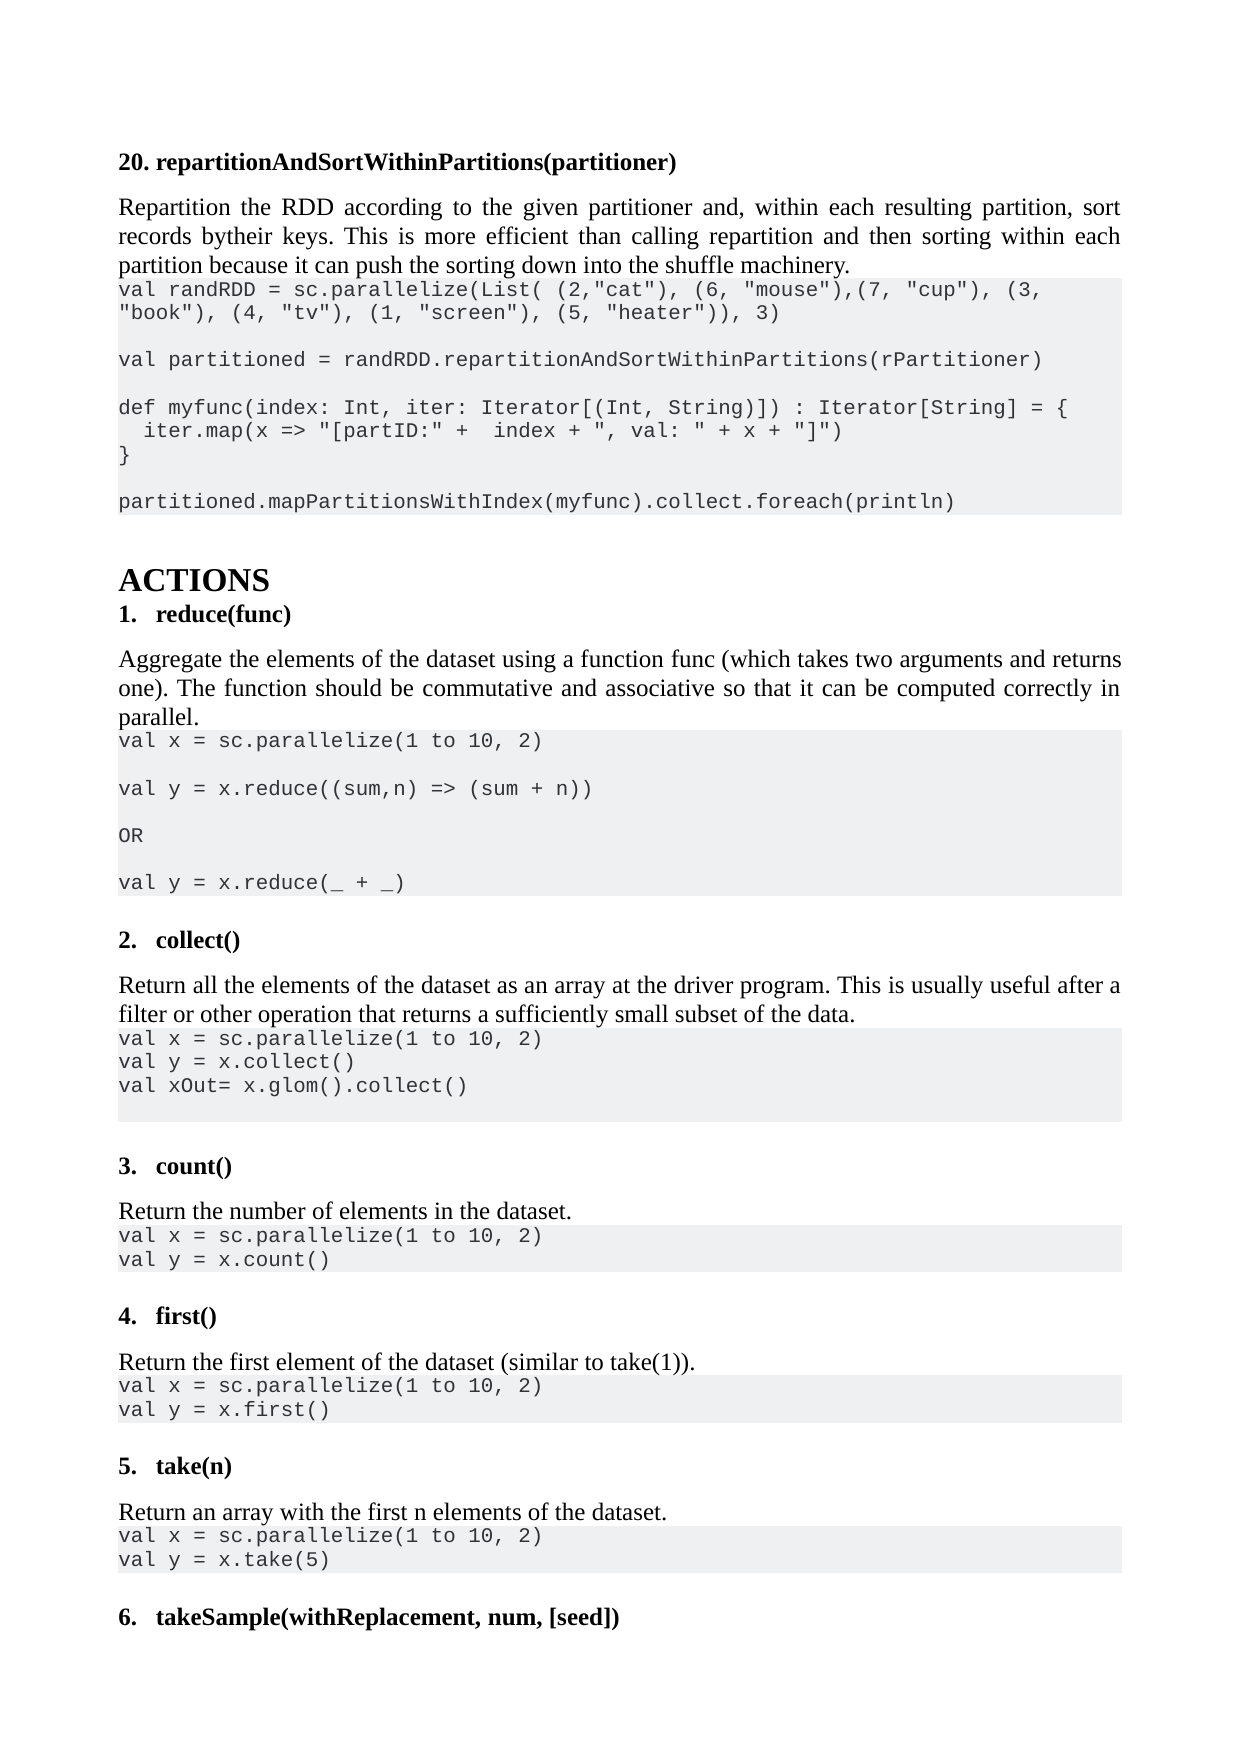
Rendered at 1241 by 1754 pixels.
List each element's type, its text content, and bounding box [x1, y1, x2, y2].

text Return an array with the first n elements of the dataset. [118, 1497, 1122, 1526]
text Aggregate the elements of the dataset using a function func (which takes two arguments and returns one). The function should be commutative and associative so that it can be computed correctly in parallel. [118, 644, 1122, 730]
list take(n) [118, 1451, 1122, 1480]
list count() [118, 1151, 1122, 1180]
text val randRDD = sc.parallelize(List( (2,"cat"), (6, "mouse"),(7, "cup"), (3, "book"), (4, "tv"), (1, "screen"), (5, "heater")), 3) [118, 278, 1122, 326]
text val x = sc.parallelize(1 to 10, 2) [118, 1028, 1122, 1051]
text val x = sc.parallelize(1 to 10, 2) [118, 1225, 1122, 1249]
text val partitioned = randRDD.repartitionAndSortWithinPartitions(rPartitioner) [118, 349, 1122, 373]
list reduce(func) [118, 599, 1122, 627]
text Return the first element of the dataset (similar to take(1)). [118, 1347, 1122, 1375]
text Return the number of elements in the dataset. [118, 1196, 1122, 1225]
text val y = x.collect() [118, 1051, 1122, 1075]
text val x = sc.parallelize(1 to 10, 2) [118, 1526, 1122, 1549]
list collect() [118, 925, 1122, 953]
text } [118, 444, 1122, 468]
text Return all the elements of the dataset as an array at the driver program. This is usually useful after a filter or other operation that returns a sufficiently small subset of the data. [118, 970, 1122, 1028]
text val y = x.reduce((sum,n) => (sum + n)) [118, 778, 1122, 801]
list first() [118, 1301, 1122, 1330]
text val y = x.take(5) [118, 1549, 1122, 1573]
text ACTIONS [118, 560, 1122, 599]
text OR [118, 825, 1122, 849]
text val y = x.count() [118, 1249, 1122, 1272]
list repartitionAndSortWithinPartitions(partitioner) [118, 147, 1122, 176]
text Repartition the RDD according to the given partitioner and, within each resulting partition, sort records bytheir keys. This is more efficient than calling repartition and then sorting within each partition because it can push the sorting down into the shuffle machinery. [118, 192, 1122, 278]
text val y = x.first() [118, 1399, 1122, 1423]
text val xOut= x.glom().collect() [118, 1075, 1122, 1098]
text def myfunc(index: Int, iter: Iterator[(Int, String)]) : Iterator[String] = { [118, 397, 1122, 420]
text iter.map(x => "[partID:" + index + ", val: " + x + "]") [118, 420, 1122, 444]
text val x = sc.parallelize(1 to 10, 2) [118, 730, 1122, 754]
text val x = sc.parallelize(1 to 10, 2) [118, 1375, 1122, 1399]
text partitioned.mapPartitionsWithIndex(myfunc).collect.foreach(println) [118, 491, 1122, 515]
list takeSample(withReplacement, num, [seed]) [118, 1602, 1122, 1630]
text val y = x.reduce(_ + _) [118, 872, 1122, 896]
